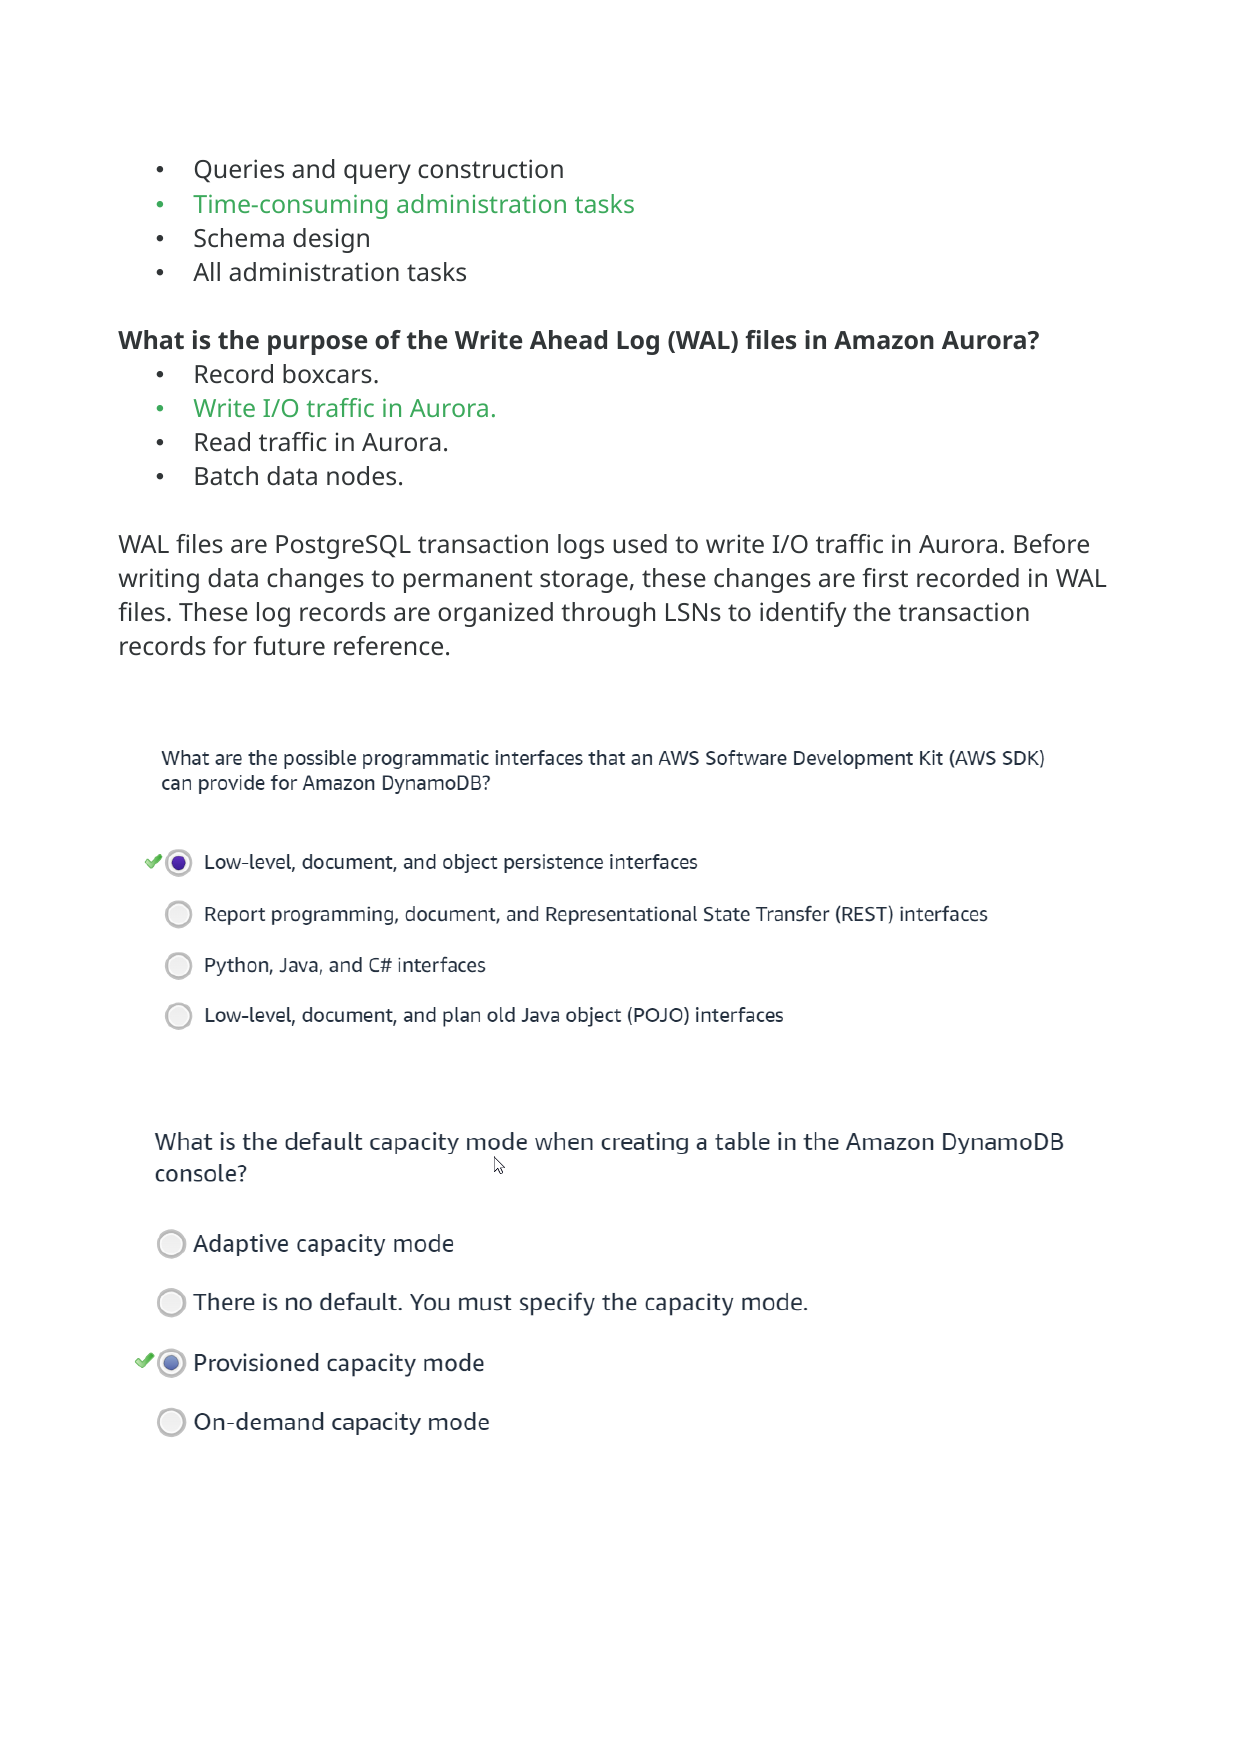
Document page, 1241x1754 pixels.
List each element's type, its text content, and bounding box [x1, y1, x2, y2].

list Schema design [156, 220, 1122, 254]
list Record boxcars. [156, 357, 1122, 391]
list Write I/O traffic in Aurora. [156, 391, 1122, 425]
picture [118, 731, 1122, 1078]
list All administration tasks [156, 254, 1122, 288]
list Read traffic in Aurora. [156, 425, 1122, 459]
list Time-consuming administration tasks [156, 186, 1122, 220]
list Queries and query construction [156, 152, 1122, 186]
picture [118, 1111, 1122, 1466]
list Batch data nodes. [156, 459, 1122, 493]
text WAL files are PostgreSQL transaction logs used to write I/O traffic in Aurora. Before writing data changes to permanent storage, these changes are first recorded in WAL files. These log records are organized through LSNs to identify the transaction records for future reference. [118, 527, 1122, 663]
text What is the purpose of the Write Ahead Log (WAL) files in Amazon Aurora? [118, 322, 1122, 357]
